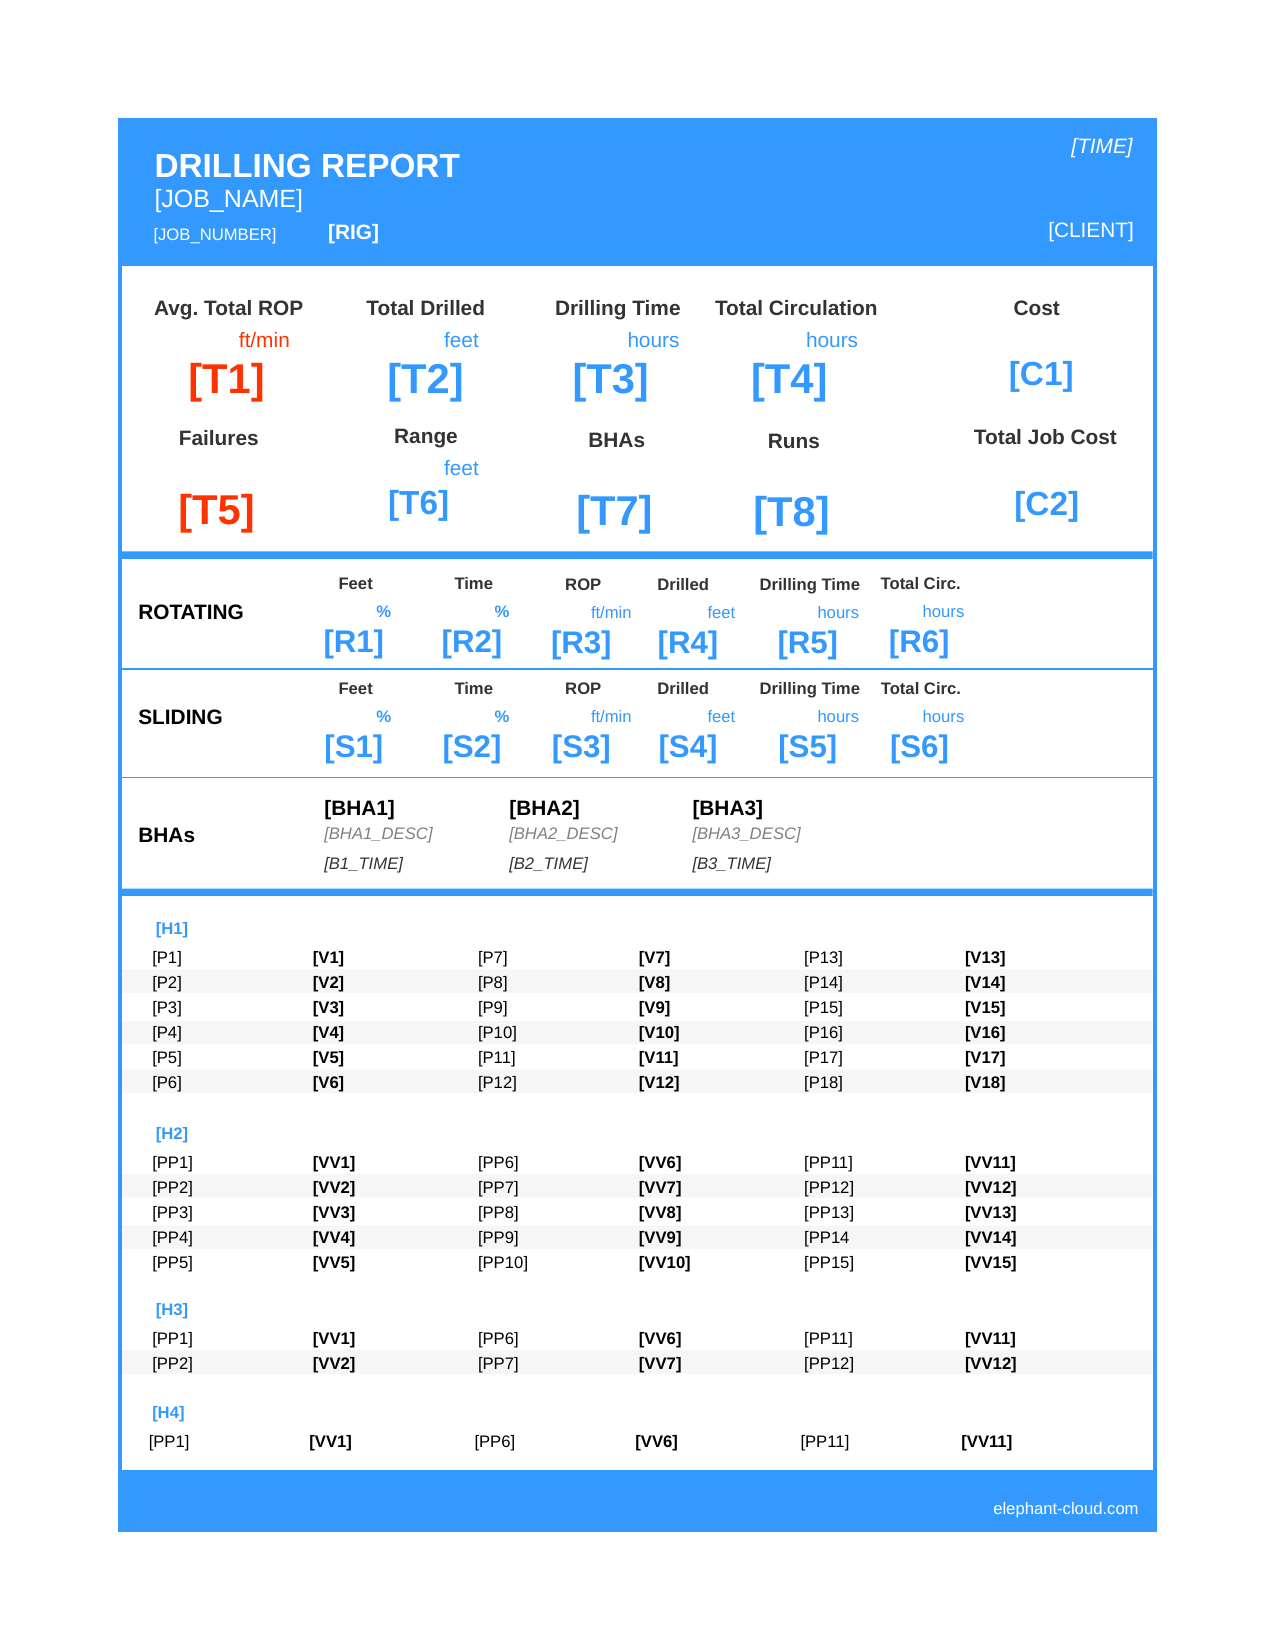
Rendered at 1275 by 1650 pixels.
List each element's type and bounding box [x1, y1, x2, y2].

picture [282, 678, 980, 700]
picture [284, 601, 979, 663]
picture [284, 706, 979, 767]
picture [282, 573, 980, 596]
